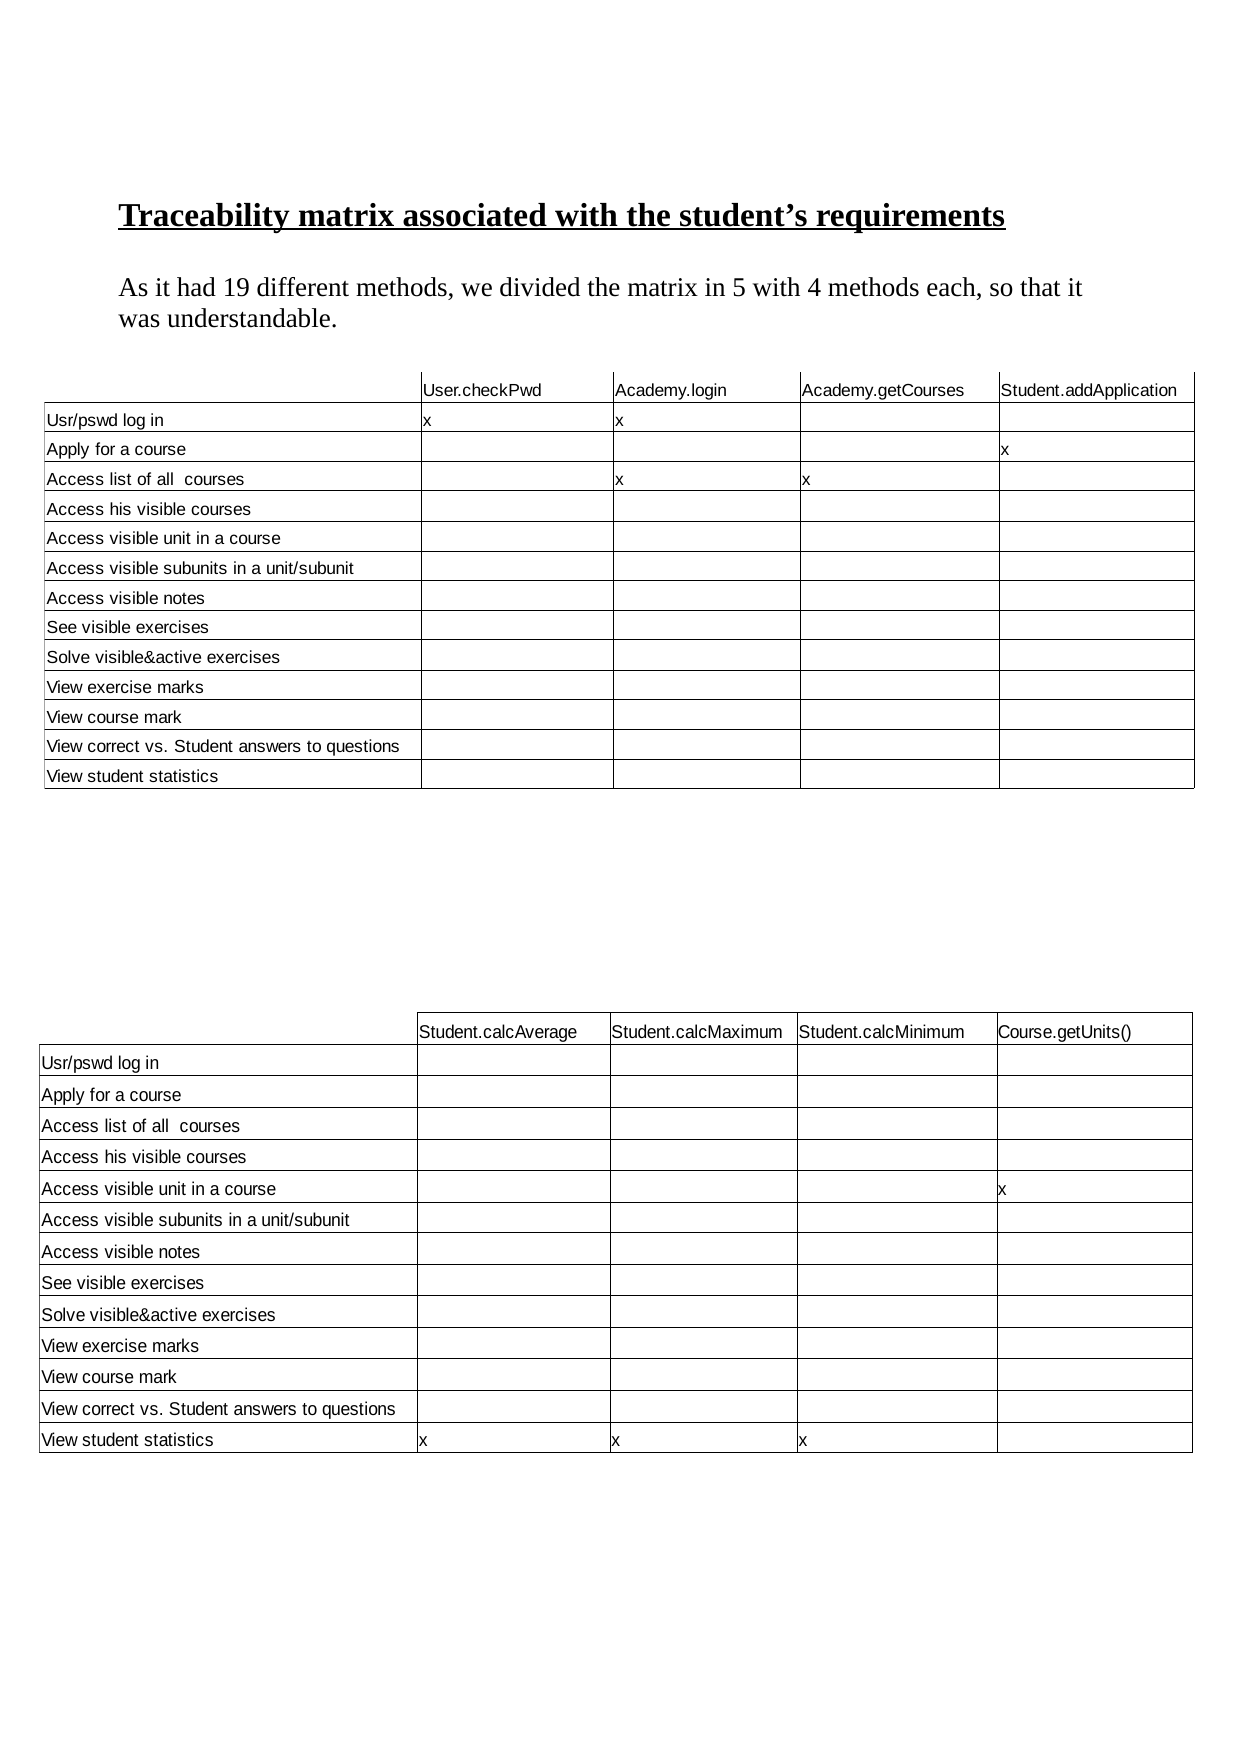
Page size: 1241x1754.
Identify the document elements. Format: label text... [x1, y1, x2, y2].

text Traceability matrix associated with the student’s requirements [118, 195, 1122, 233]
text As it had 19 different methods, we divided the matrix in 5 with 4 methods each, so that it was understandable. [118, 271, 1122, 334]
